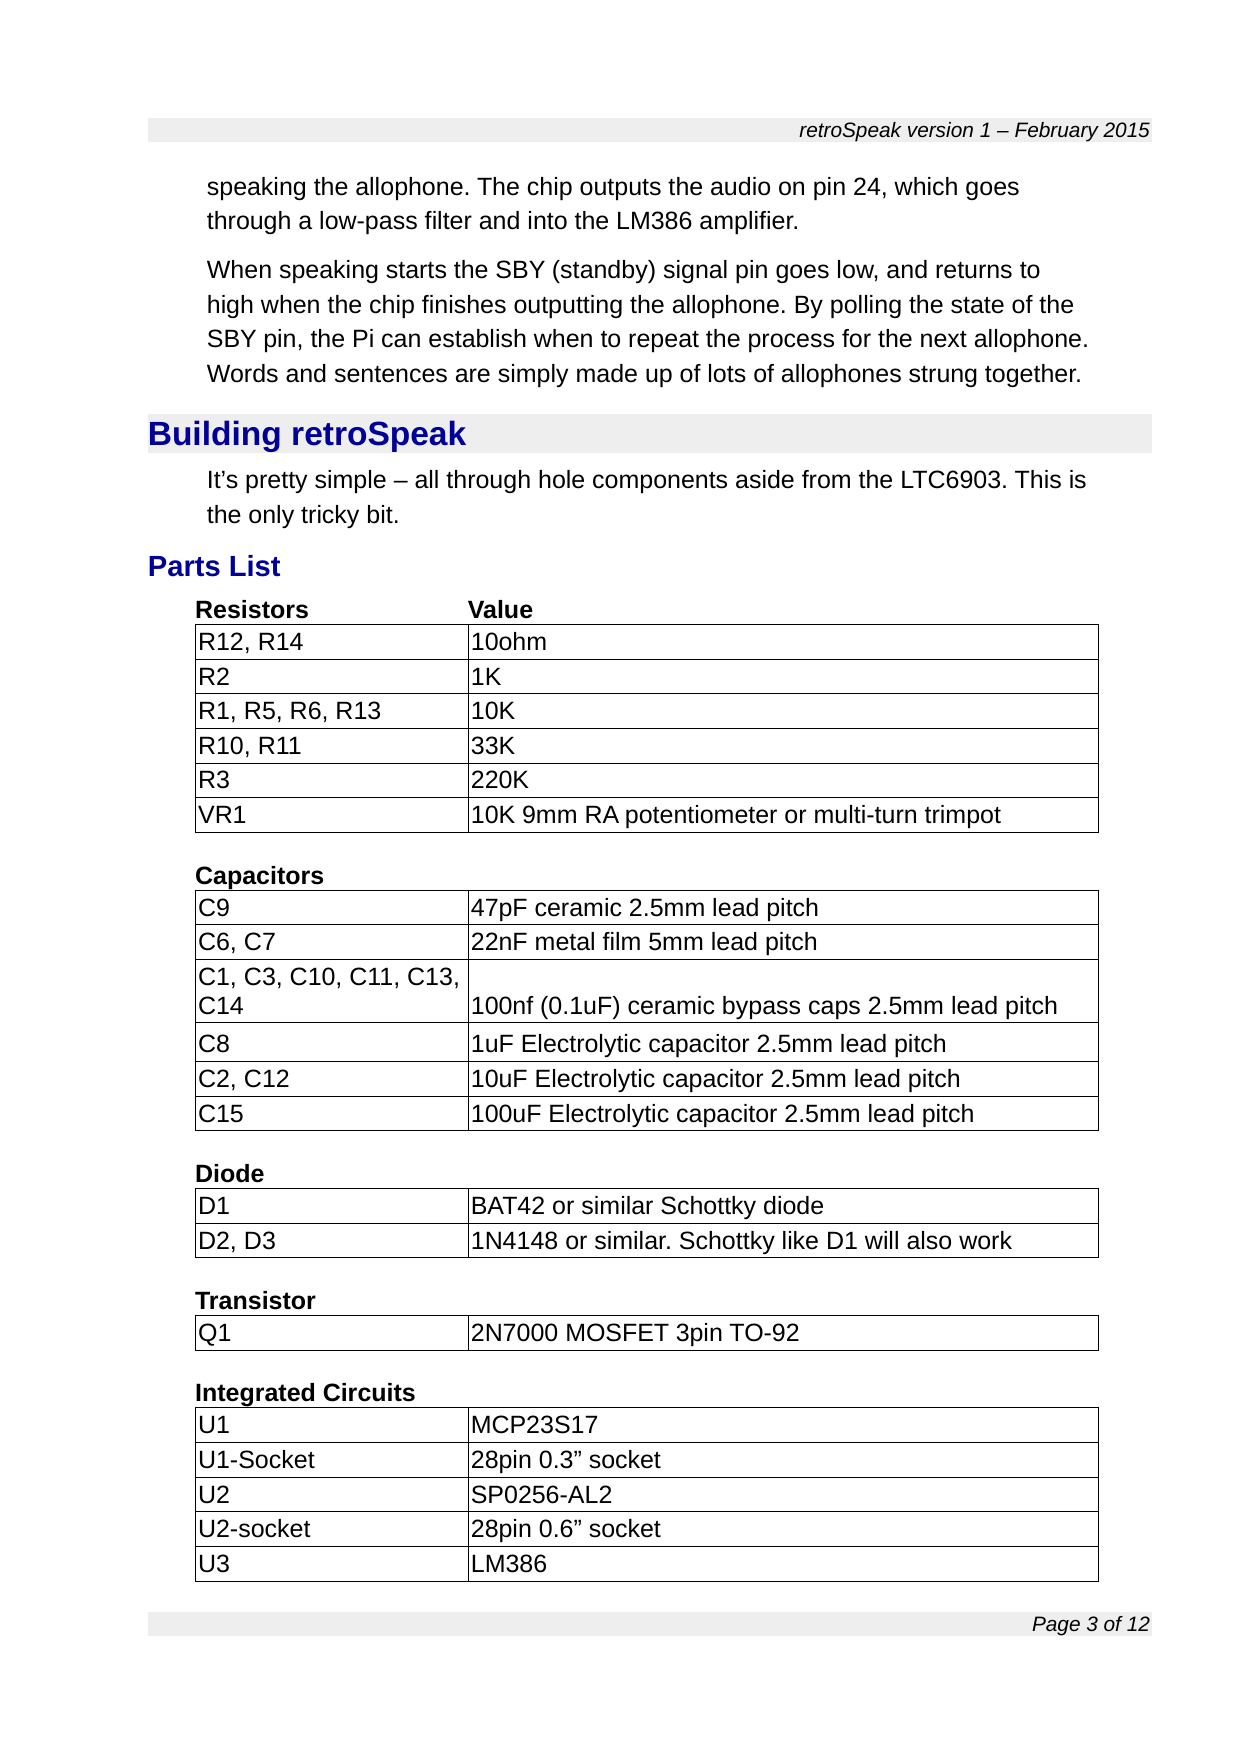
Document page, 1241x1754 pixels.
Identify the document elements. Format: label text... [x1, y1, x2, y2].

table_cell C2, C12 [196, 1062, 468, 1096]
table_cell [468, 1379, 1098, 1407]
table_cell R12, R14 [196, 625, 468, 658]
table_cell 1uF Electrolytic capacitor 2.5mm lead pitch [469, 1023, 1098, 1061]
subtitle Building retroSpeak [148, 414, 1152, 453]
table_cell U3 [196, 1547, 468, 1581]
table_cell Integrated Circuits [195, 1379, 468, 1407]
table_cell [468, 1159, 1098, 1188]
table_cell Capacitors [195, 861, 468, 889]
subtitle Parts List [148, 549, 1152, 582]
table_cell U1 [196, 1408, 468, 1442]
table_cell D1 [196, 1189, 468, 1223]
table_cell MCP23S17 [469, 1408, 1098, 1442]
table_cell C8 [196, 1023, 468, 1061]
table_cell 10K [469, 694, 1098, 728]
table_cell 33K [469, 729, 1098, 762]
table_cell 10ohm [469, 625, 1098, 658]
table_cell R10, R11 [196, 729, 468, 762]
table_cell LM386 [469, 1547, 1098, 1581]
table_cell [468, 833, 1098, 861]
table_cell 2N7000 MOSFET 3pin TO-92 [469, 1316, 1098, 1349]
table_cell 28pin 0.3” socket [469, 1443, 1098, 1477]
table_cell 22nF metal film 5mm lead pitch [469, 925, 1098, 959]
table_cell BAT42 or similar Schottky diode [469, 1189, 1098, 1223]
text When speaking starts the SBY (standby) signal pin goes low, and returns to high when the chip finishes outputting the allophone. By polling the state of the SBY pin, the Pi can establish when to repeat the process for the next allophone. Words and sentences are simply made up of lots of allophones strung together. [207, 255, 1093, 387]
table_cell VR1 [196, 798, 468, 832]
table_cell [468, 861, 1098, 889]
table_cell 10uF Electrolytic capacitor 2.5mm lead pitch [469, 1062, 1098, 1096]
table_cell 10K 9mm RA potentiometer or multi-turn trimpot [469, 798, 1098, 832]
table_cell [195, 1258, 468, 1286]
table_header Value [468, 595, 1098, 624]
table_cell 28pin 0.6” socket [469, 1512, 1098, 1546]
table_cell 100uF Electrolytic capacitor 2.5mm lead pitch [469, 1097, 1098, 1130]
table_cell Transistor [195, 1286, 468, 1315]
table_cell SP0256-AL2 [469, 1478, 1098, 1511]
table_cell C6, C7 [196, 925, 468, 959]
table_cell D2, D3 [196, 1224, 468, 1257]
table_cell 220K [469, 764, 1098, 797]
table_cell Q1 [196, 1316, 468, 1349]
table_cell R1, R5, R6, R13 [196, 694, 468, 728]
text It’s pretty simple – all through hole components aside from the LTC6903. This is the only tricky bit. [207, 465, 1093, 528]
table_cell [468, 1258, 1098, 1286]
table_cell C15 [196, 1097, 468, 1130]
table_cell [195, 833, 468, 861]
table_cell C9 [196, 891, 468, 924]
table_cell 100nf (0.1uF) ceramic bypass caps 2.5mm lead pitch [469, 960, 1098, 1022]
table_cell 1K [469, 660, 1098, 693]
table_cell U2 [196, 1478, 468, 1511]
table_cell [468, 1131, 1098, 1159]
text speaking the allophone. The chip outputs the audio on pin 24, which goes through a low-pass filter and into the LM386 amplifier. [207, 172, 1093, 235]
table_cell 47pF ceramic 2.5mm lead pitch [469, 891, 1098, 924]
table_cell [468, 1286, 1098, 1315]
table_cell [195, 1131, 468, 1159]
table_cell C1, C3, C10, C11, C13, C14 [196, 960, 468, 1022]
table_cell 1N4148 or similar. Schottky like D1 will also work [469, 1224, 1098, 1257]
table_cell R3 [196, 764, 468, 797]
table_cell U2-socket [196, 1512, 468, 1546]
table_cell Diode [195, 1159, 468, 1188]
table_cell R2 [196, 660, 468, 693]
table_cell [195, 1351, 468, 1378]
table_header Resistors [195, 595, 468, 624]
table_cell U1-Socket [196, 1443, 468, 1477]
table_cell [468, 1351, 1098, 1378]
